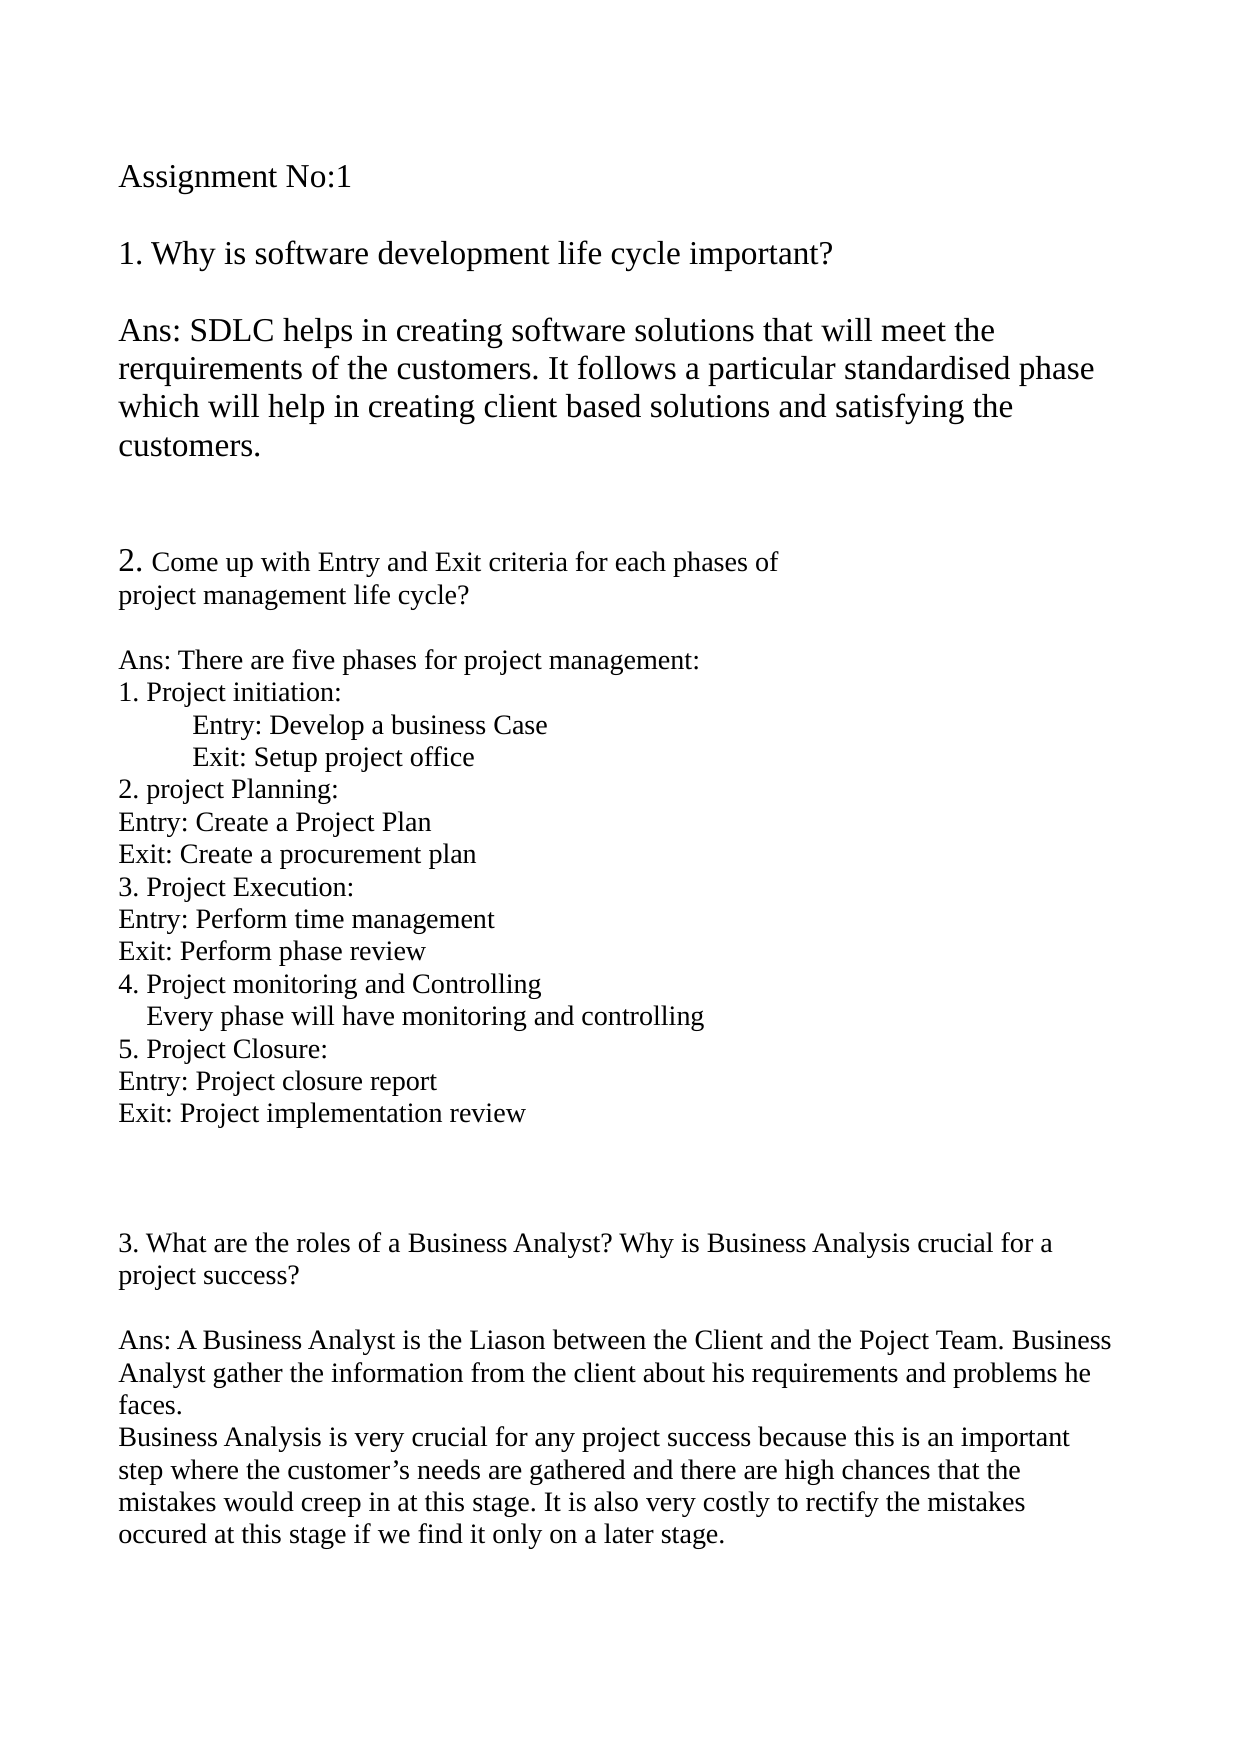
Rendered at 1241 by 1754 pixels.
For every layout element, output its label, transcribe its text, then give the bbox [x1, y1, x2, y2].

text Exit: Create a procurement plan [118, 837, 1122, 870]
text 3. What are the roles of a Business Analyst? Why is Business Analysis crucial for a project success? [118, 1226, 1122, 1291]
text Ans: SDLC helps in creating software solutions that will meet the rerquirements of the customers. It follows a particular standardised phase which will help in creating client based solutions and satisfying the customers. [118, 310, 1122, 463]
text 1. Why is software development life cycle important? [118, 233, 1122, 271]
text Assignment No:1 [118, 156, 1122, 195]
text Entry: Perform time management [118, 902, 1122, 934]
text Entry: Create a Project Plan [118, 805, 1122, 837]
text Entry: Project closure report [118, 1064, 1122, 1096]
text 2. project Planning: [118, 772, 1122, 805]
text Exit: Perform phase review [118, 934, 1122, 967]
text Ans: A Business Analyst is the Liason between the Client and the Poject Team. Business Analyst gather the information from the client about his requirements and problems he faces. [118, 1323, 1122, 1420]
text 4. Project monitoring and Controlling [118, 967, 1122, 999]
text 2. Come up with Entry and Exit criteria for each phases of [118, 540, 1122, 578]
text Entry: Develop a business Case [118, 708, 1122, 740]
text Ans: There are five phases for project management: [118, 643, 1122, 675]
text Exit: Setup project office [118, 740, 1122, 772]
text Business Analysis is very crucial for any project success because this is an important step where the customer’s needs are gathered and there are high chances that the mistakes would creep in at this stage. It is also very costly to rectify the mistakes occured at this stage if we find it only on a later stage. [118, 1420, 1122, 1550]
text 1. Project initiation: [118, 675, 1122, 708]
text 5. Project Closure: [118, 1032, 1122, 1064]
text project management life cycle? [118, 578, 1122, 611]
text Exit: Project implementation review [118, 1096, 1122, 1129]
text Every phase will have monitoring and controlling [118, 999, 1122, 1032]
text 3. Project Execution: [118, 870, 1122, 902]
